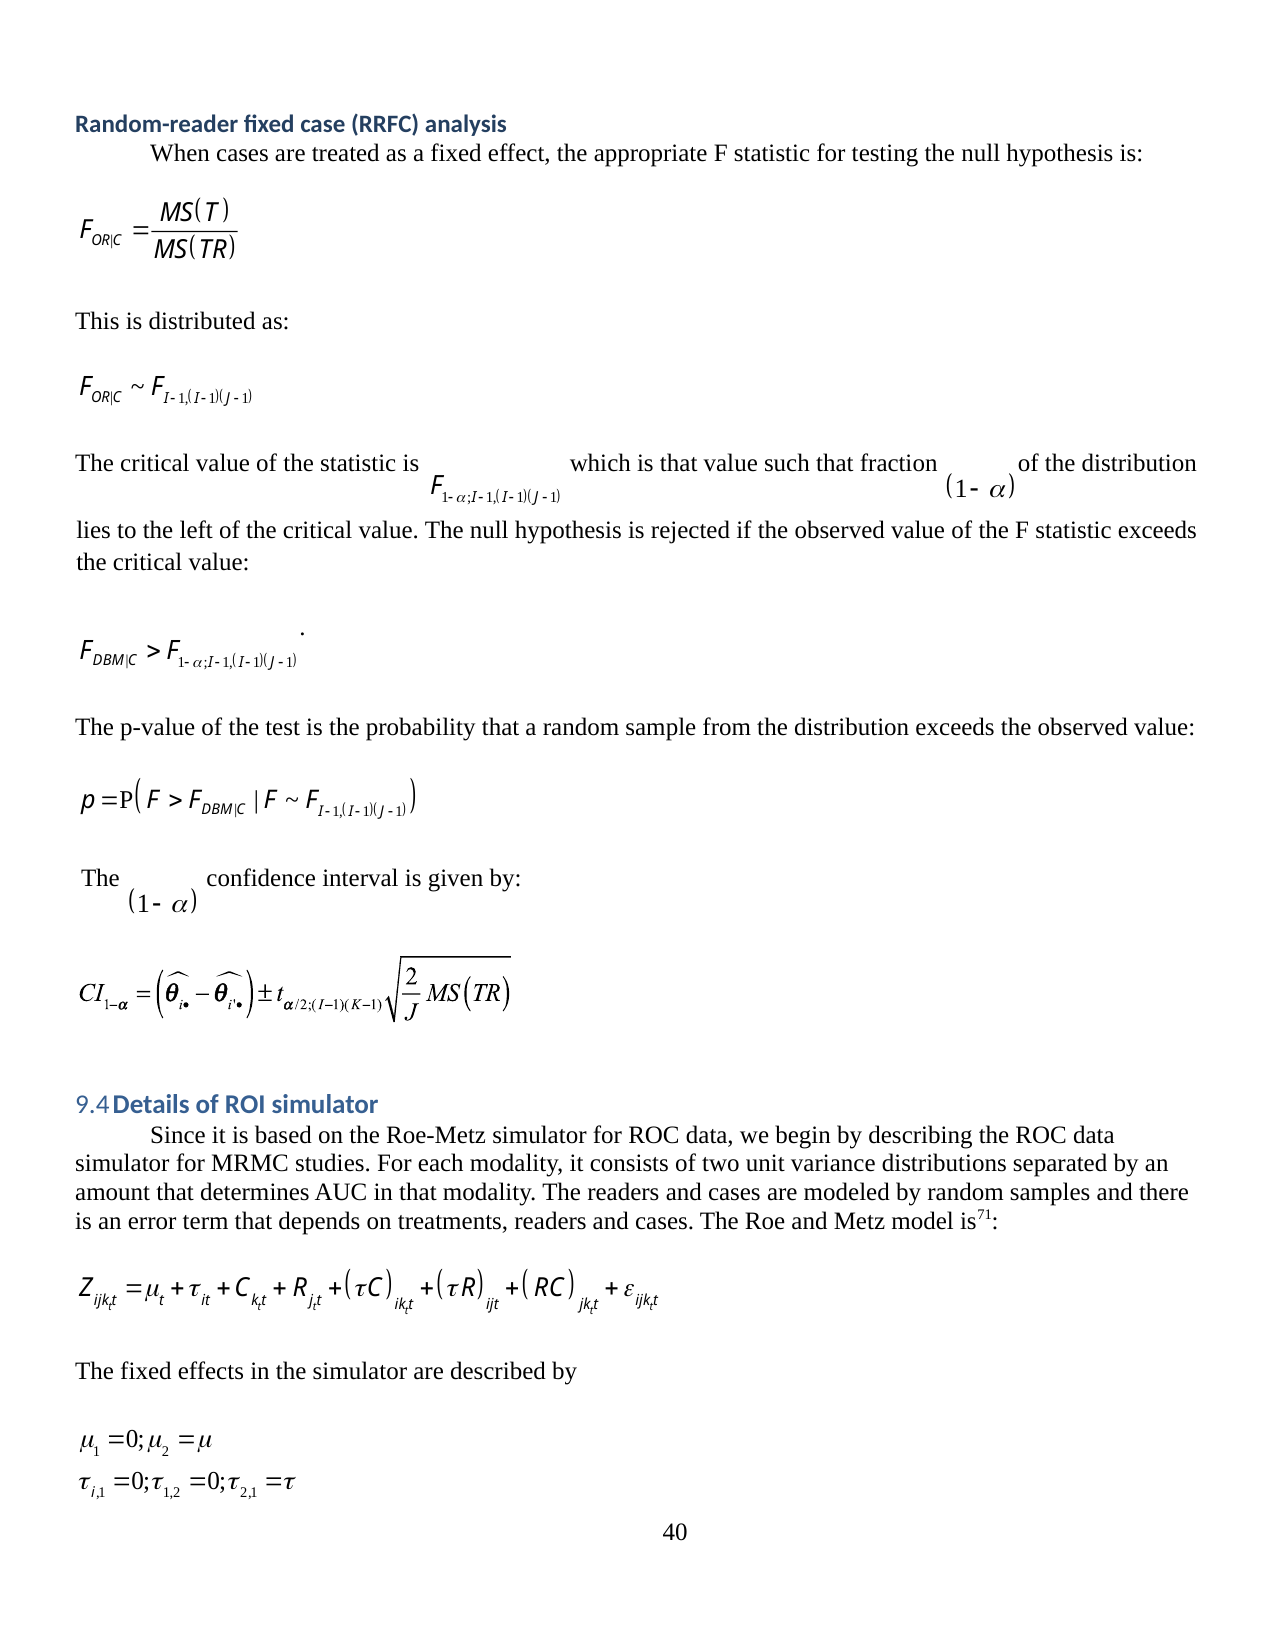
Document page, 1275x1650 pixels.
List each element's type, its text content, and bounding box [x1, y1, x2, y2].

text The fixed effects in the simulator are described by [75, 1356, 1200, 1385]
text The p-value of the test is the probability that a random sample from the distribution exceeds the observed value: [75, 712, 1200, 741]
text When cases are treated as a fixed effect, the appropriate F statistic for testing the null hypothesis is: [75, 138, 1200, 167]
text The confidence interval is given by: [75, 863, 1200, 924]
text The critical value of the statistic is which is that value such that fraction of the distribution lies to the left of the critical value. The null hypothesis is rejected if the observed value of the F statistic exceeds the critical value: [75, 448, 1200, 576]
text Since it is based on the Roe-Metz simulator for ROC data, we begin by describing the ROC data simulator for MRMC studies. For each modality, it consists of two unit variance distributions separated by an amount that determines AUC in that modality. The readers and cases are modeled by random samples and there is an error term that depends on treatments, readers and cases. The Roe and Metz model is71: [75, 1120, 1200, 1235]
subtitle Random-reader fixed case (RRFC) analysis [75, 108, 1200, 138]
text This is distributed as: [75, 306, 1200, 335]
text . [75, 612, 1200, 675]
subtitle Details of ROI simulator [75, 1087, 1200, 1120]
